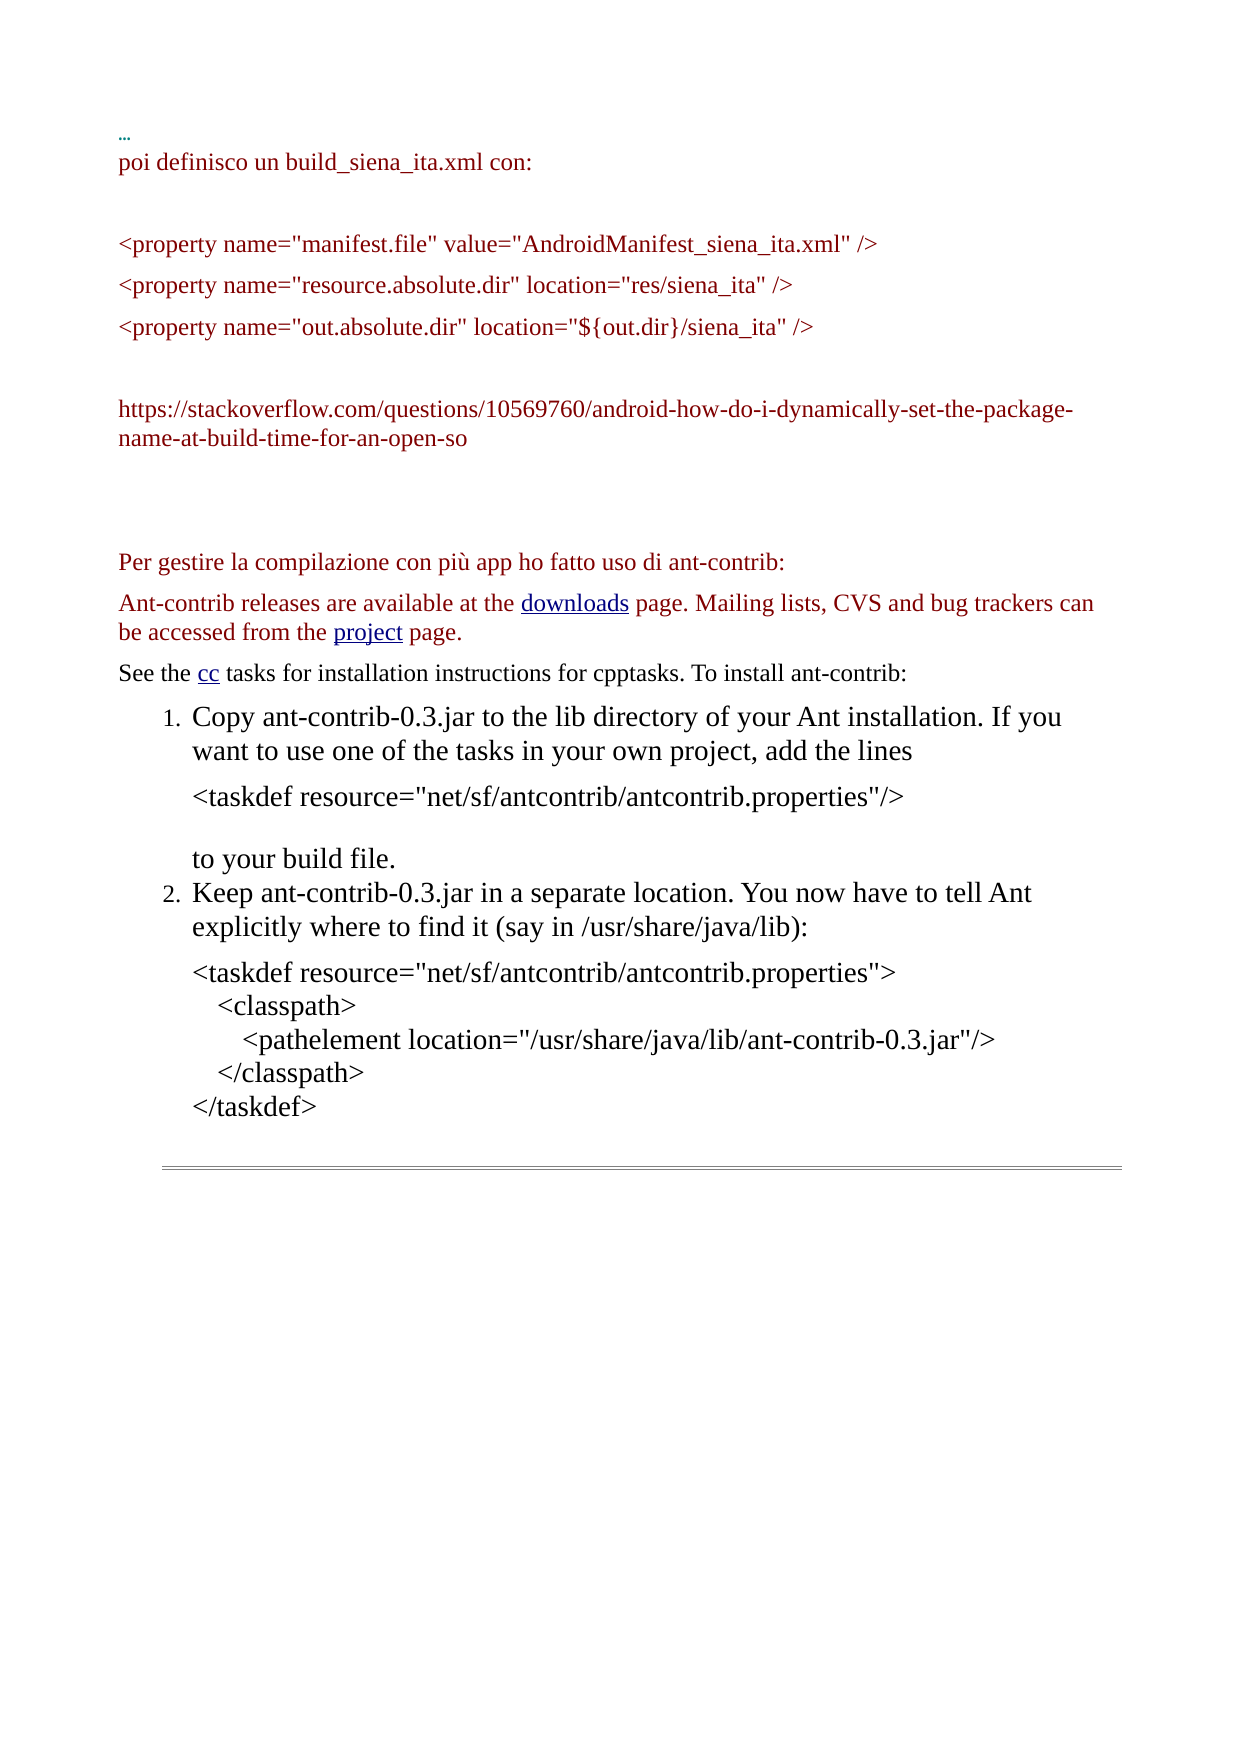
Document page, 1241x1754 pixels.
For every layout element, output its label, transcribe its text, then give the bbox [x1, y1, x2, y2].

list <taskdef resource="net/sf/antcontrib/antcontrib.properties"/> [162, 779, 1122, 812]
text poi definisco un build_siena_ita.xml con: [118, 147, 1122, 175]
list to your build file. [162, 842, 1122, 875]
text <property name="manifest.file" value="AndroidManifest_siena_ita.xml" /> [118, 229, 1122, 258]
list Keep ant-contrib-0.3.jar in a separate location. You now have to tell Ant explicitly where to find it (say in /usr/share/java/lib): [162, 875, 1122, 942]
list </taskdef> [162, 1089, 1122, 1122]
text <property name="resource.absolute.dir" location="res/siena_ita" /> [118, 270, 1122, 299]
text See the cc tasks for installation instructions for cpptasks. To install ant-contrib: [118, 658, 1122, 687]
list <pathelement location="/usr/share/java/lib/ant-contrib-0.3.jar"/> [162, 1022, 1122, 1055]
list <classpath> [162, 988, 1122, 1022]
text <property name="out.absolute.dir" location="${out.dir}/siena_ita" /> [118, 312, 1122, 340]
text Ant-contrib releases are available at the downloads page. Mailing lists, CVS and bug trackers can be accessed from the project page. [118, 588, 1122, 645]
text … [118, 118, 1122, 147]
list </classpath> [162, 1055, 1122, 1089]
text https://stackoverflow.com/questions/10569760/android-how-do-i-dynamically-set-the-package-name-at-build-time-for-an-open-so [118, 394, 1122, 452]
text Per gestire la compilazione con più app ho fatto uso di ant-contrib: [118, 547, 1122, 575]
list <taskdef resource="net/sf/antcontrib/antcontrib.properties"> [162, 955, 1122, 988]
list Copy ant-contrib-0.3.jar to the lib directory of your Ant installation. If you want to use one of the tasks in your own project, add the lines [162, 699, 1122, 766]
